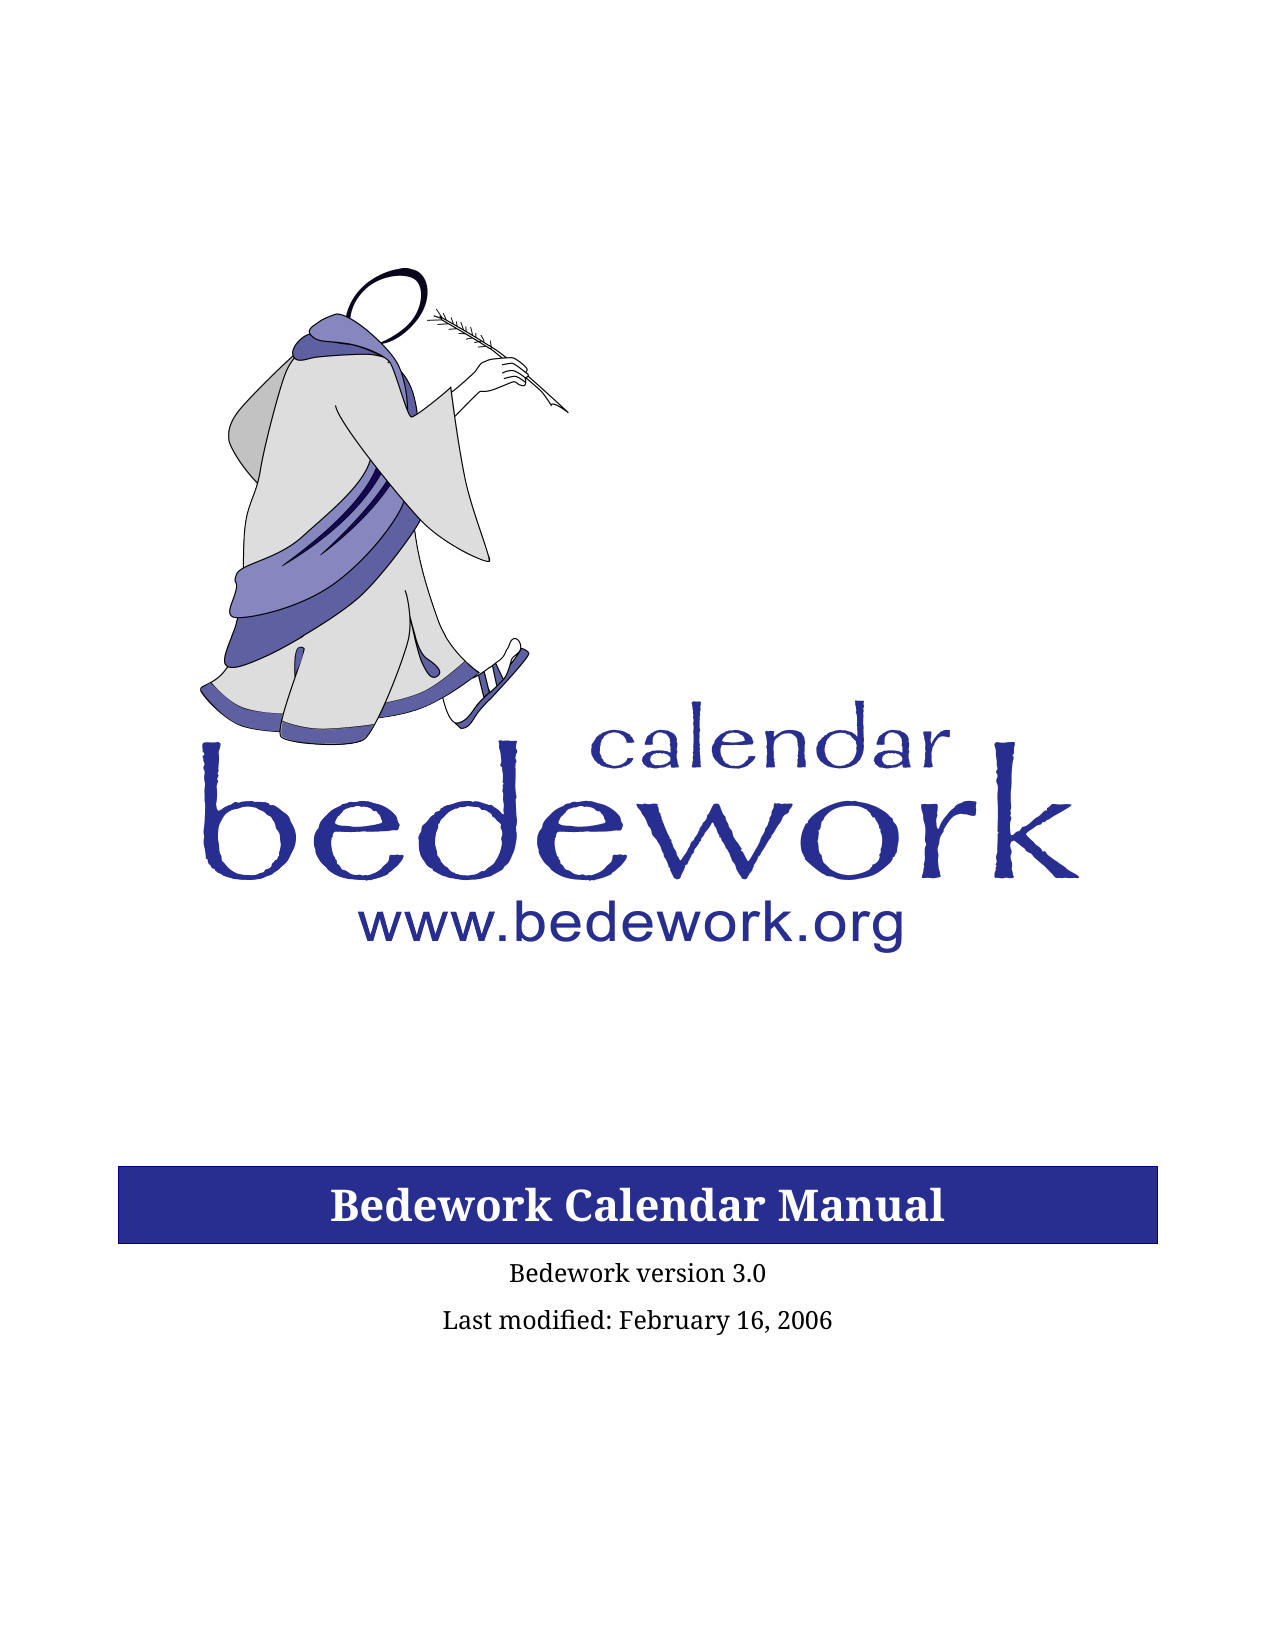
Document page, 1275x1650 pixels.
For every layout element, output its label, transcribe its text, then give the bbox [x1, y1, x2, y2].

subtitle Bedework Calendar Manual [119, 1167, 1157, 1243]
text Last modified: February 16, 2006 [118, 1303, 1157, 1337]
picture [193, 268, 1082, 1005]
text Bedework version 3.0 [118, 1256, 1157, 1290]
